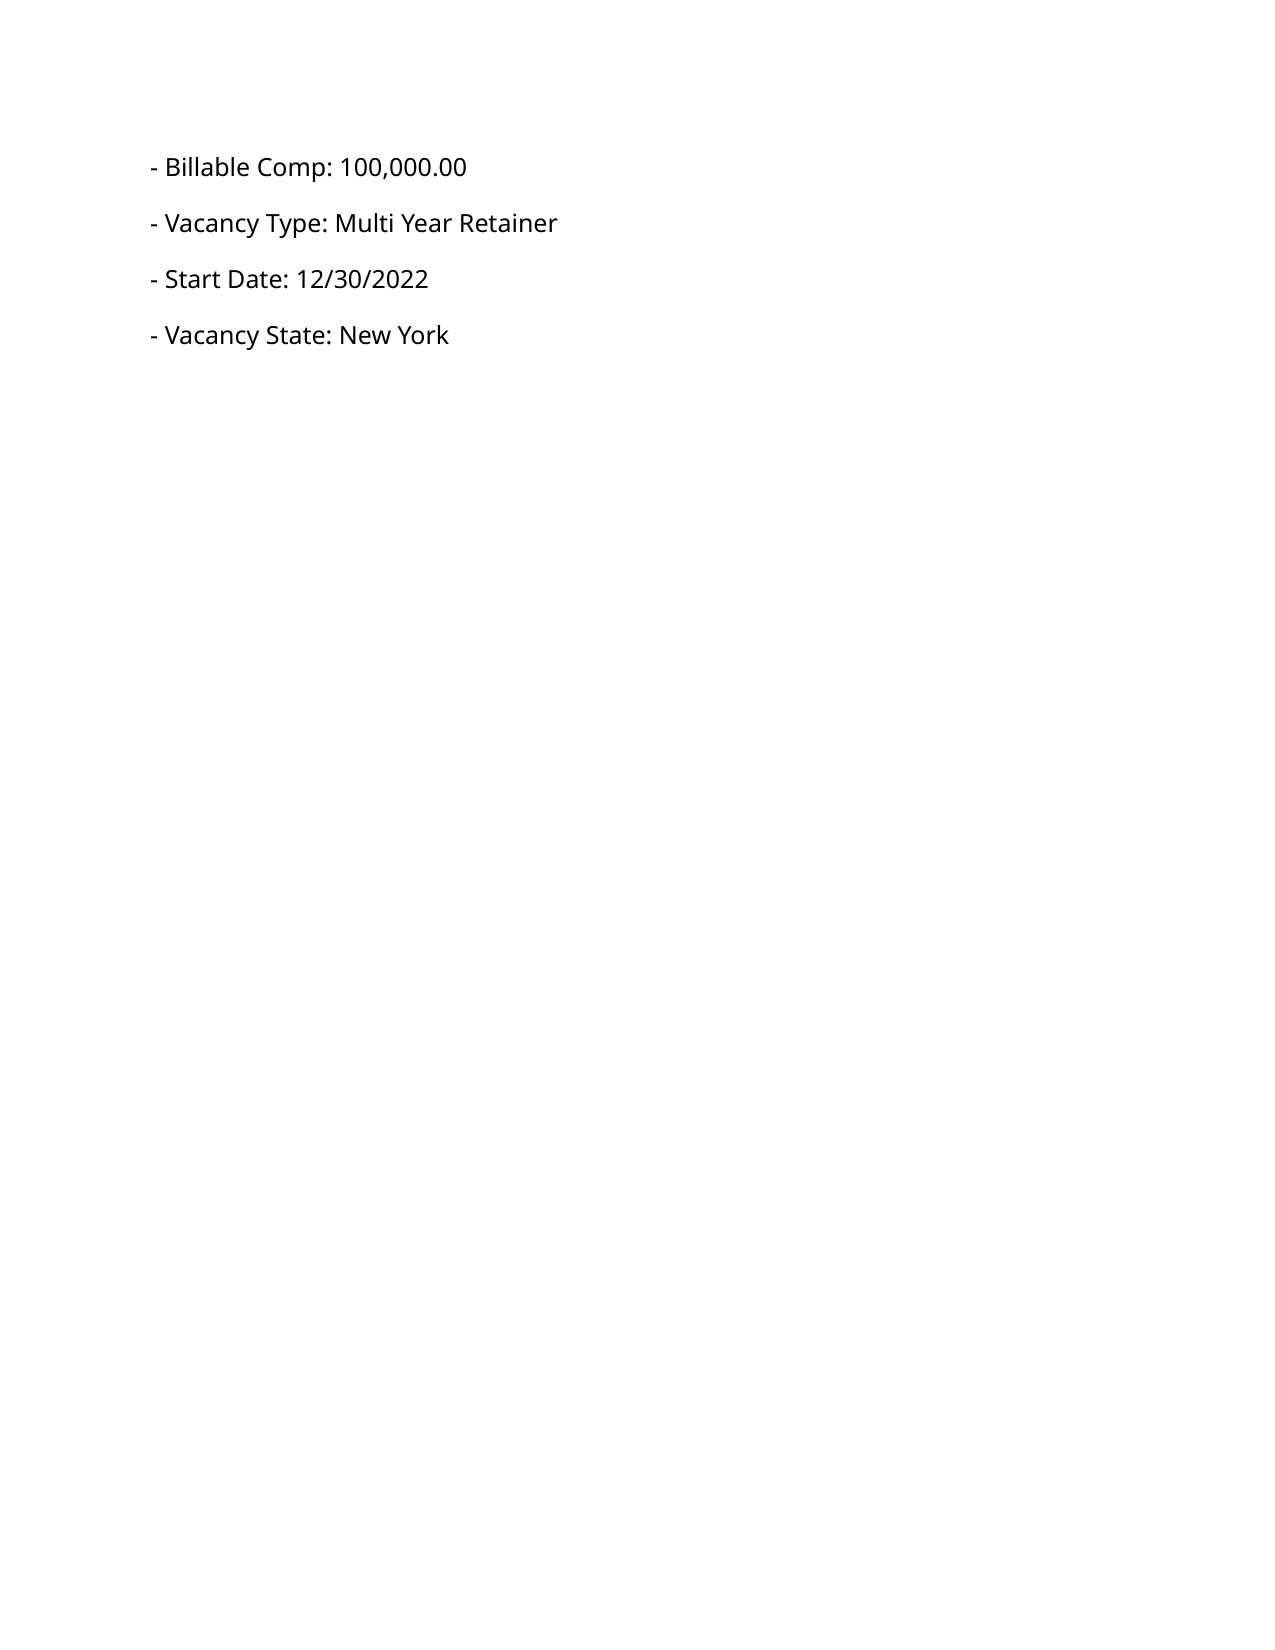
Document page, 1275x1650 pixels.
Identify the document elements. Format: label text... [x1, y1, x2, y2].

text - Billable Comp: 100,000.00 [150, 150, 1125, 184]
text - Vacancy Type: Multi Year Retainer [150, 206, 1125, 240]
text - Start Date: 12/30/2022 [150, 262, 1125, 296]
text - Vacancy State: New York [150, 317, 1125, 352]
